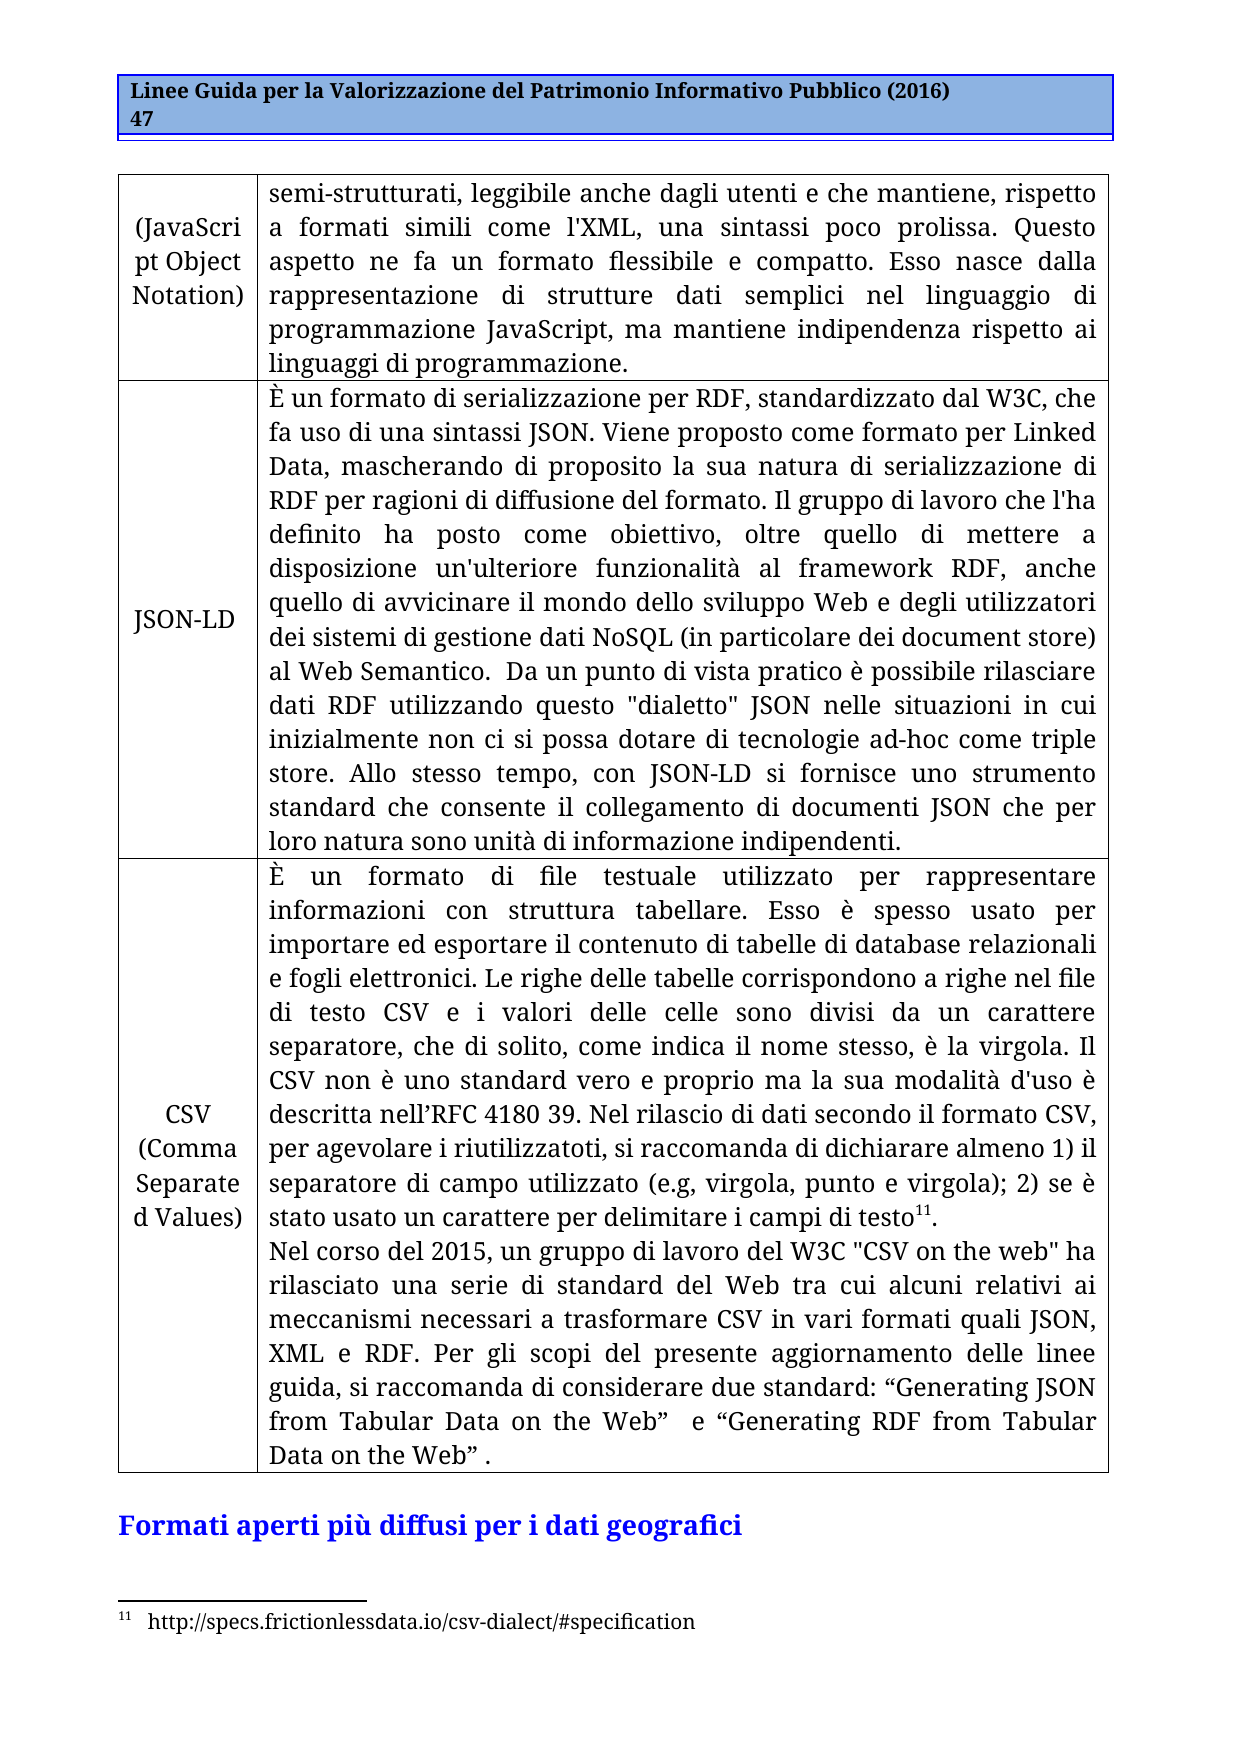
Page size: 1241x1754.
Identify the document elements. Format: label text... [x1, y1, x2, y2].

table_cell CSV (Comma Separated Values) [119, 859, 257, 1472]
table_cell È un formato di file testuale utilizzato per rappresentare informazioni con struttura tabellare. Esso è spesso usato per importare ed esportare il contenuto di tabelle di database relazionali e fogli elettronici. Le righe delle tabelle corrispondono a righe nel file di testo CSV e i valori delle celle sono divisi da un carattere separatore, che di solito, come indica il nome stesso, è la virgola. Il CSV non è uno standard vero e proprio ma la sua modalità d'uso è descritta nell’RFC 4180 39.. Nel rilascio di dati secondo il formato CSV, per agevolare i riutilizzatoti, si raccomanda di dichiarare almeno 1) il separatore di campo utilizzato (e.g, virgola, punto e virgola); 2) se è stato usato un carattere per delimitare i campi di testo. Nel corso del 2015, un gruppo di lavoro del W3C "CSV on the web" ha rilasciato una serie di standard del Web tra cui alcuni relativi ai meccanismi necessari a trasformare CSV in vari formati quali JSON, XML e RDF. Per gli scopi del presente aggiornamento delle linee guida, si raccomanda di considerare due standard: “Generating JSON from Tabular Data on the Web” 40 e “Generating RDF from Tabular Data on the Web” 41. [258, 859, 1108, 1472]
table_cell JSON-LD 38 [119, 381, 257, 858]
table_cell È un formato di serializzazione per RDF, standardizzato dal W3C, che fa uso di una sintassi JSON. Viene proposto come formato per Linked Data, mascherando di proposito la sua natura di serializzazione di RDF per ragioni di diffusione del formato. Il gruppo di lavoro che l'ha definito ha posto come obiettivo, oltre quello di mettere a disposizione un'ulteriore funzionalità al framework RDF, anche quello di avvicinare il mondo dello sviluppo Web e degli utilizzatori dei sistemi di gestione dati NoSQL (in particolare dei document store) al Web Semantico. Da un punto di vista pratico è possibile rilasciare dati RDF utilizzando questo "dialetto" JSON nelle situazioni in cui inizialmente non ci si possa dotare di tecnologie ad-hoc come triple store. Allo stesso tempo, con JSON-LD si fornisce uno strumento standard che consente il collegamento di documenti JSON che per loro natura sono unità di informazione indipendenti. [258, 381, 1108, 858]
subtitle Formati aperti più diffusi per i dati geografici [118, 1507, 1108, 1544]
table_cell semi-strutturati, leggibile anche dagli utenti e che mantiene, rispetto a formati simili come l'XML, una sintassi poco prolissa. Questo aspetto ne fa un formato flessibile e compatto. Esso nasce dalla rappresentazione di strutture dati semplici nel linguaggio di programmazione JavaScript, ma mantiene indipendenza rispetto ai linguaggi di programmazione. [258, 175, 1108, 380]
table_cell JSON (JavaScript Object Notation) 37 [119, 175, 257, 380]
